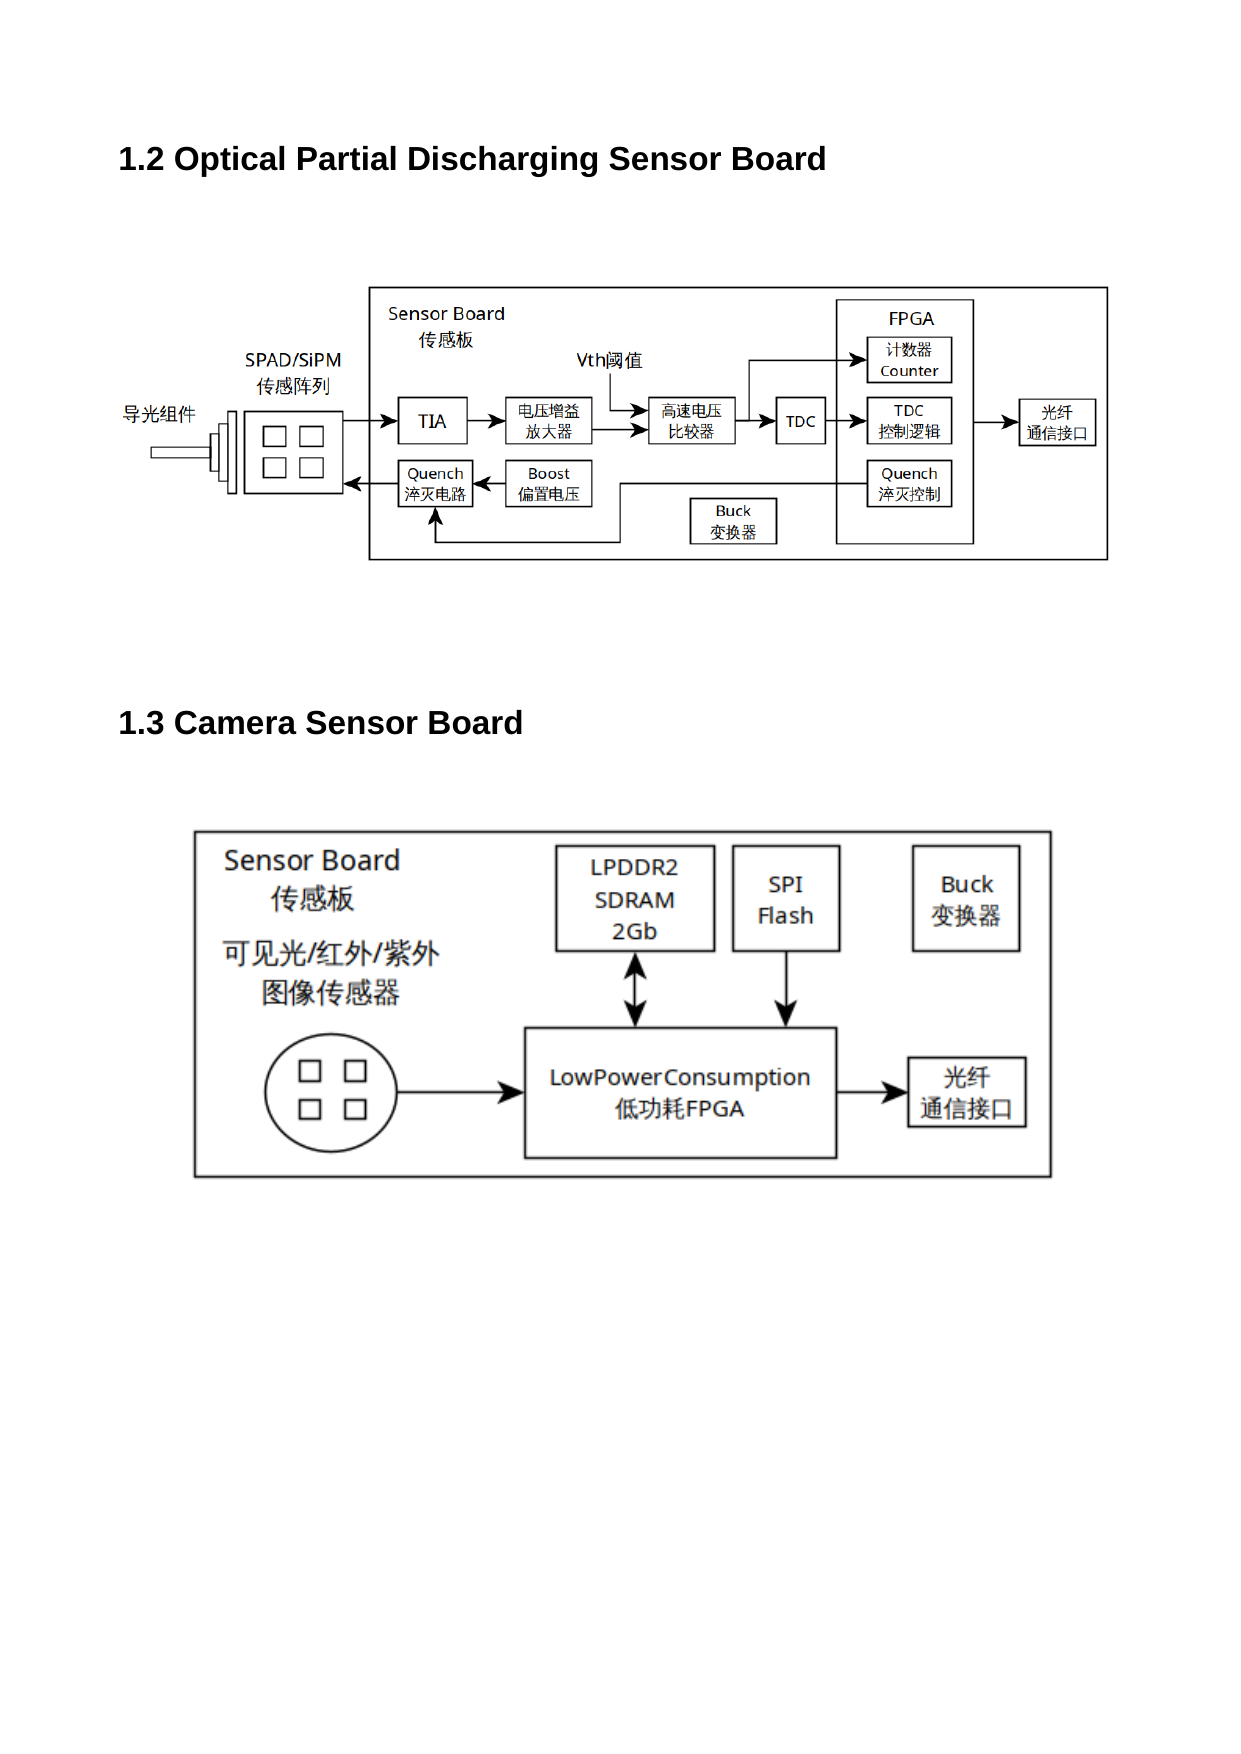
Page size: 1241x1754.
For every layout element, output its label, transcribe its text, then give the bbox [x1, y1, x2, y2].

subtitle 1.2 Optical Partial Discharging Sensor Board [118, 139, 1122, 177]
subtitle 1.3 Camera Sensor Board [118, 703, 1122, 742]
picture [113, 275, 1118, 568]
picture [135, 811, 1105, 1203]
